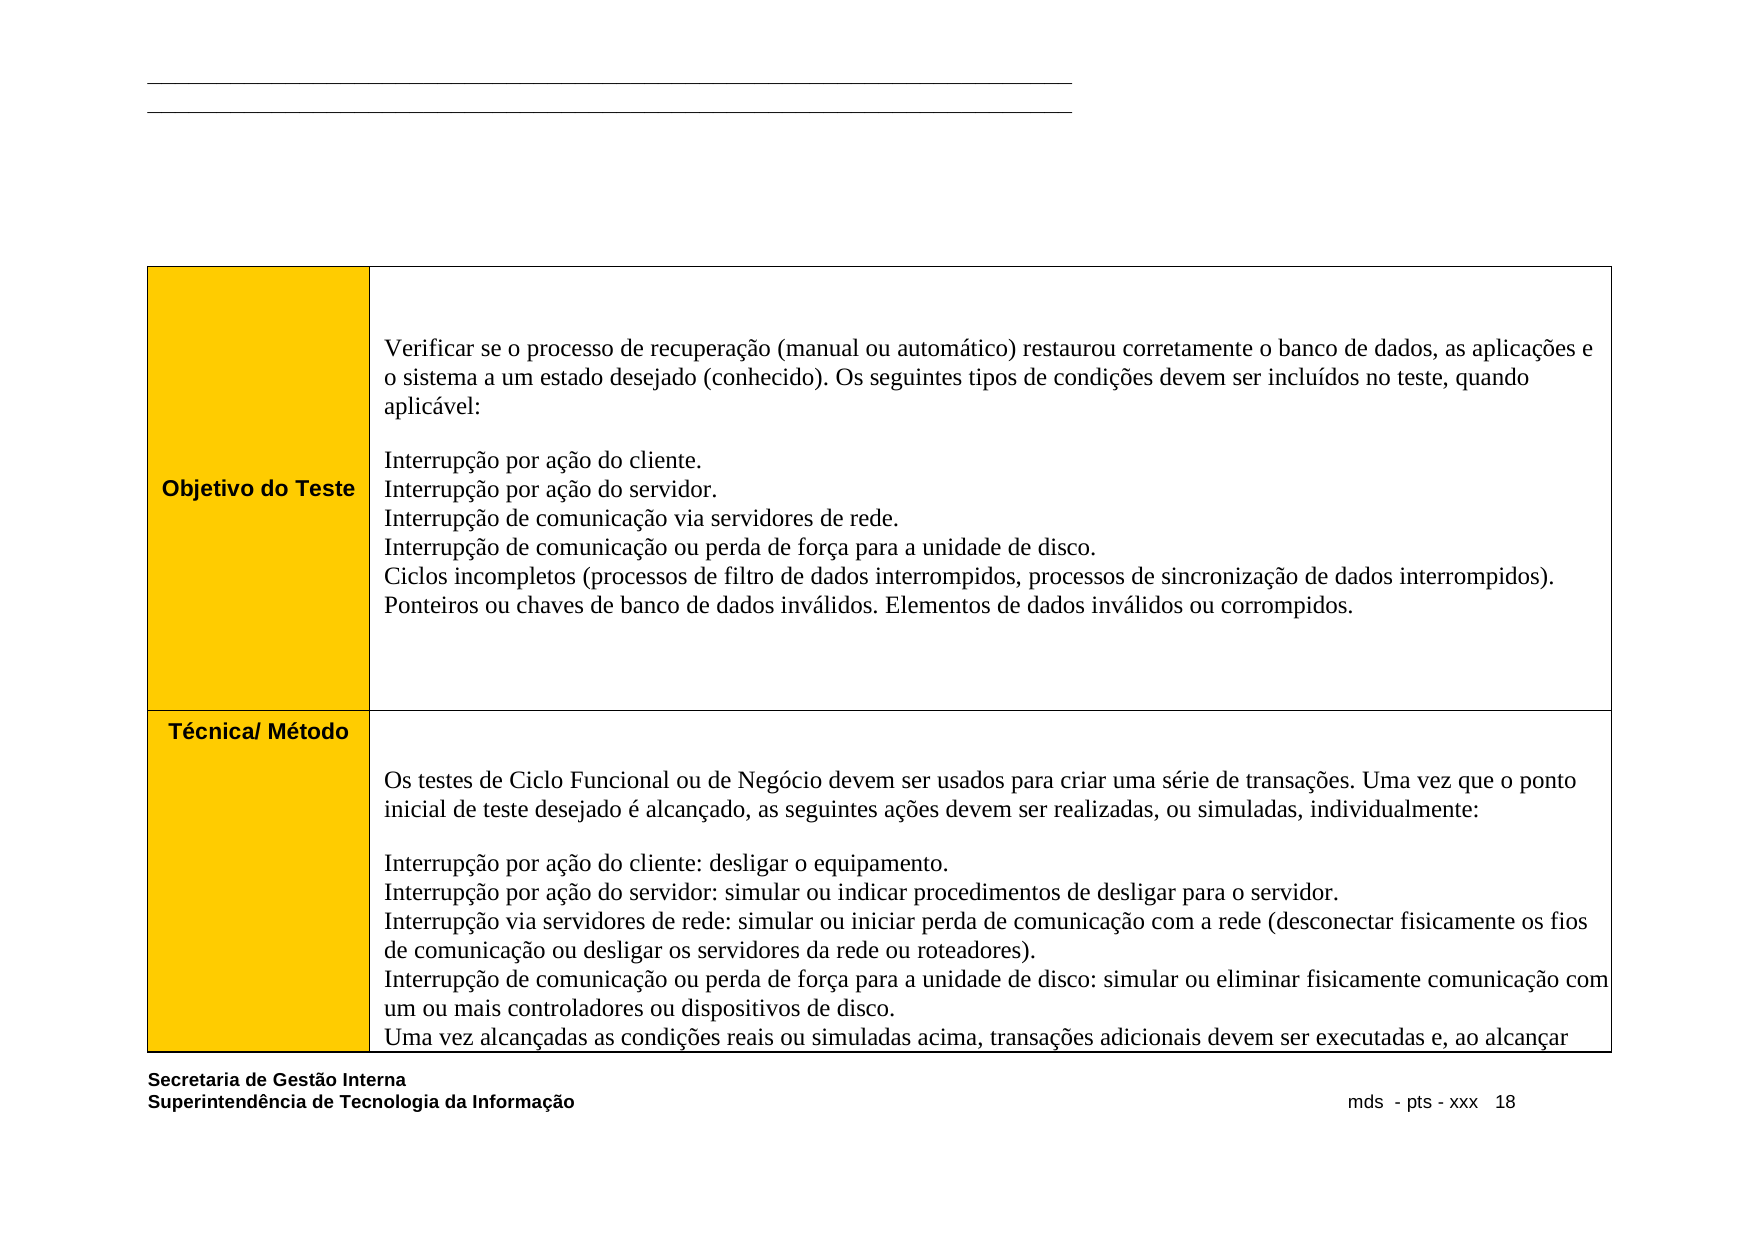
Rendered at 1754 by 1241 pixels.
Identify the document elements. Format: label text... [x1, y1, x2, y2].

table_cell Os testes de Ciclo Funcional ou de Negócio devem ser usados para criar uma série de transações. Uma vez que o ponto inicial de teste desejado é alcançado, as seguintes ações devem ser realizadas, ou simuladas, individualmente: Interrupção por ação do cliente: desligar o equipamento. Interrupção por ação do servidor: simular ou indicar procedimentos de desligar para o servidor. Interrupção via servidores de rede: simular ou iniciar perda de comunicação com a rede (desconectar fisicamente os fios de comunicação ou desligar os servidores da rede ou roteadores). Interrupção de comunicação ou perda de força para a unidade de disco: simular ou eliminar fisicamente comunicação com um ou mais controladores ou dispositivos de disco. Uma vez alcançadas as condições reais ou simuladas acima, transações adicionais devem ser executadas e, ao alcançar [370, 711, 1611, 1051]
table_header Verificar se o processo de recuperação (manual ou automático) restaurou corretamente o banco de dados, as aplicações e o sistema a um estado desejado (conhecido). Os seguintes tipos de condições devem ser incluídos no teste, quando aplicável: Interrupção por ação do cliente. Interrupção por ação do servidor. Interrupção de comunicação via servidores de rede. Interrupção de comunicação ou perda de força para a unidade de disco. Ciclos incompletos (processos de filtro de dados interrompidos, processos de sincronização de dados interrompidos). Ponteiros ou chaves de banco de dados inválidos. Elementos de dados inválidos ou corrompidos. [370, 267, 1611, 710]
table_cell Técnica/ Método [148, 711, 369, 1051]
table_header Objetivo do Teste [148, 267, 369, 710]
